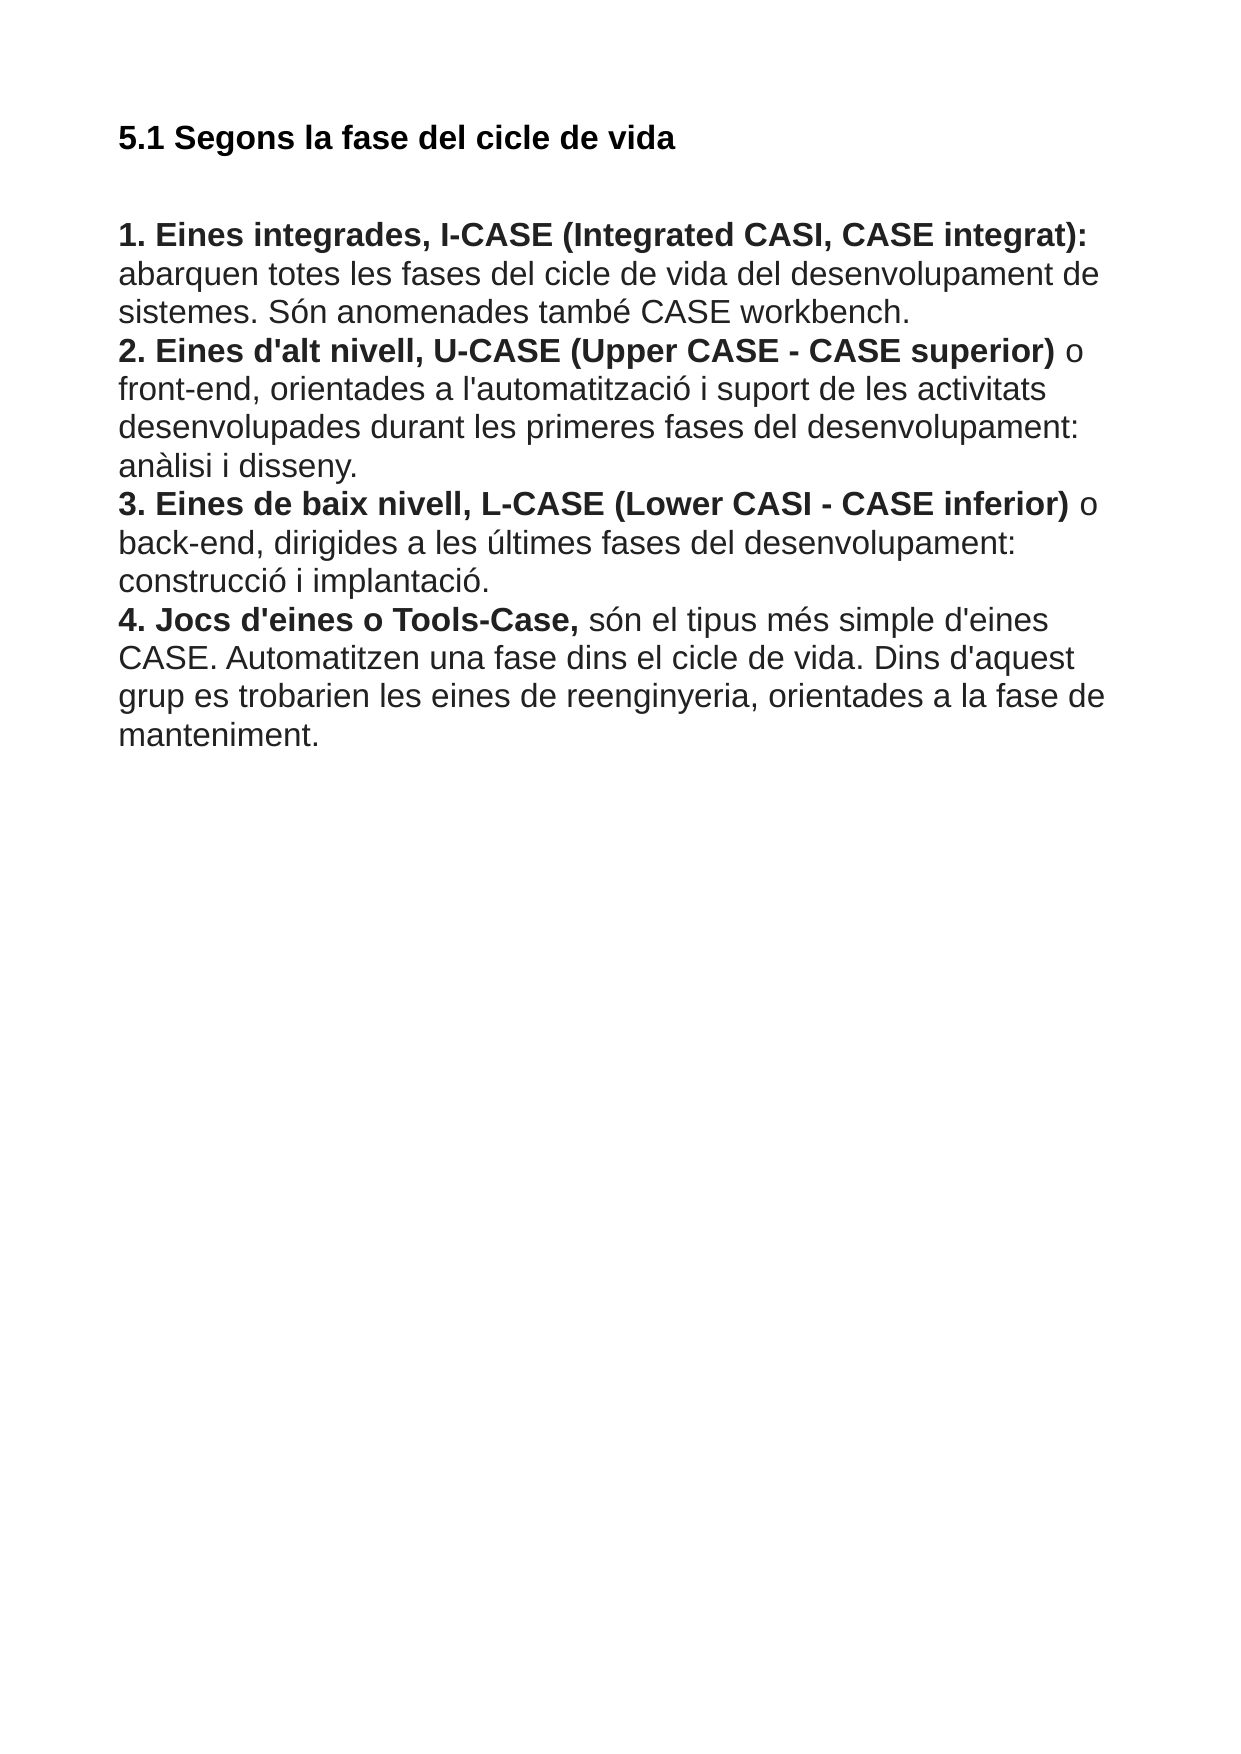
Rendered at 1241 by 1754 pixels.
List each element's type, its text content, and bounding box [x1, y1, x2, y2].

text 1. Eines integrades, I-CASE (Integrated CASI, CASE integrat): abarquen totes les fases del cicle de vida del desenvolupament de sistemes. Són anomenades també CASE workbench. [118, 215, 1122, 331]
text 4. Jocs d'eines o Tools-Case, són el tipus més simple d'eines CASE. Automatitzen una fase dins el cicle de vida. Dins d'aquest grup es trobarien les eines de reenginyeria, orientades a la fase de manteniment. [118, 600, 1122, 753]
text 3. Eines de baix nivell, L-CASE (Lower CASI - CASE inferior) o back-end, dirigides a les últimes fases del desenvolupament: construcció i implantació. [118, 484, 1122, 600]
subtitle 5.1 Segons la fase del cicle de vida [118, 118, 1122, 157]
text 2. Eines d'alt nivell, U-CASE (Upper CASE - CASE superior) o front-end, orientades a l'automatització i suport de les activitats desenvolupades durant les primeres fases del desenvolupament: anàlisi i disseny. [118, 331, 1122, 484]
